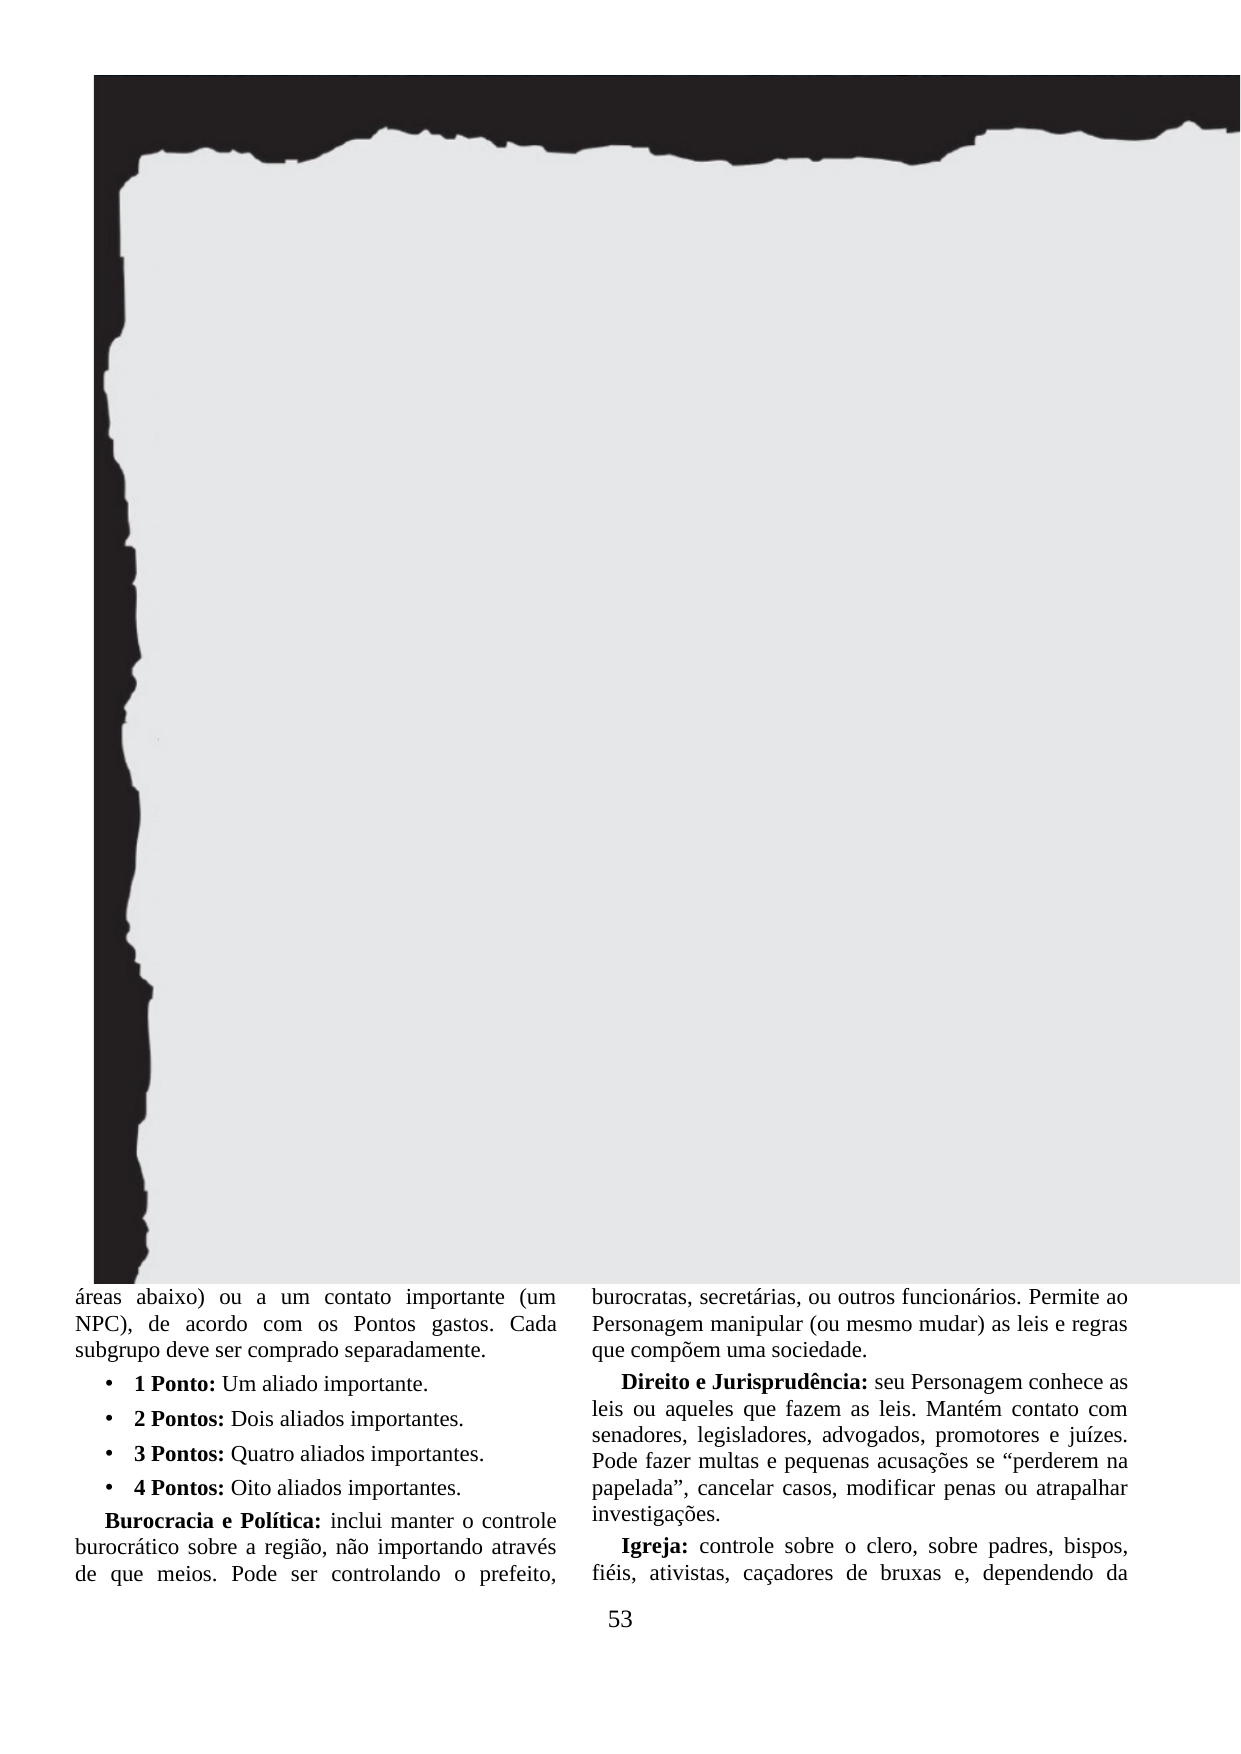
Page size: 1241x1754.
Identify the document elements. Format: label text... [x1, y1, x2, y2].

picture [93, 75, 1241, 1284]
subtitle burocratas, secretárias, ou outros funcionários. Permite ao Personagem manipular (ou mesmo mudar) as leis e regras que compõem uma sociedade. [592, 1284, 1129, 1362]
subtitle áreas abaixo) ou a um contato importante (um NPC), de acordo com os Pontos gastos. Cada subgrupo deve ser comprado separadamente. [75, 1283, 557, 1362]
subtitle 4 Pontos: Oito aliados importantes. [75, 1472, 557, 1501]
subtitle Direito e Jurisprudência: seu Personagem conhece as leis ou aqueles que fazem as leis. Mantém contato com senadores, legisladores, advogados, promotores e juízes. Pode fazer multas e pequenas acusações se “perderem na papelada”, cancelar casos, modificar penas ou atrapalhar investigações. [592, 1368, 1129, 1526]
subtitle Igreja: controle sobre o clero, sobre padres, bispos, fiéis, ativistas, caçadores de bruxas e, dependendo da [592, 1532, 1129, 1585]
subtitle 3 Pontos: Quatro aliados importantes. [75, 1438, 557, 1466]
subtitle 1 Ponto: Um aliado importante. [75, 1368, 557, 1397]
subtitle 2 Pontos: Dois aliados importantes. [75, 1403, 557, 1432]
subtitle Burocracia e Política: inclui manter o controle burocrático sobre a região, não importando através de que meios. Pode ser controlando o prefeito, [75, 1507, 557, 1586]
